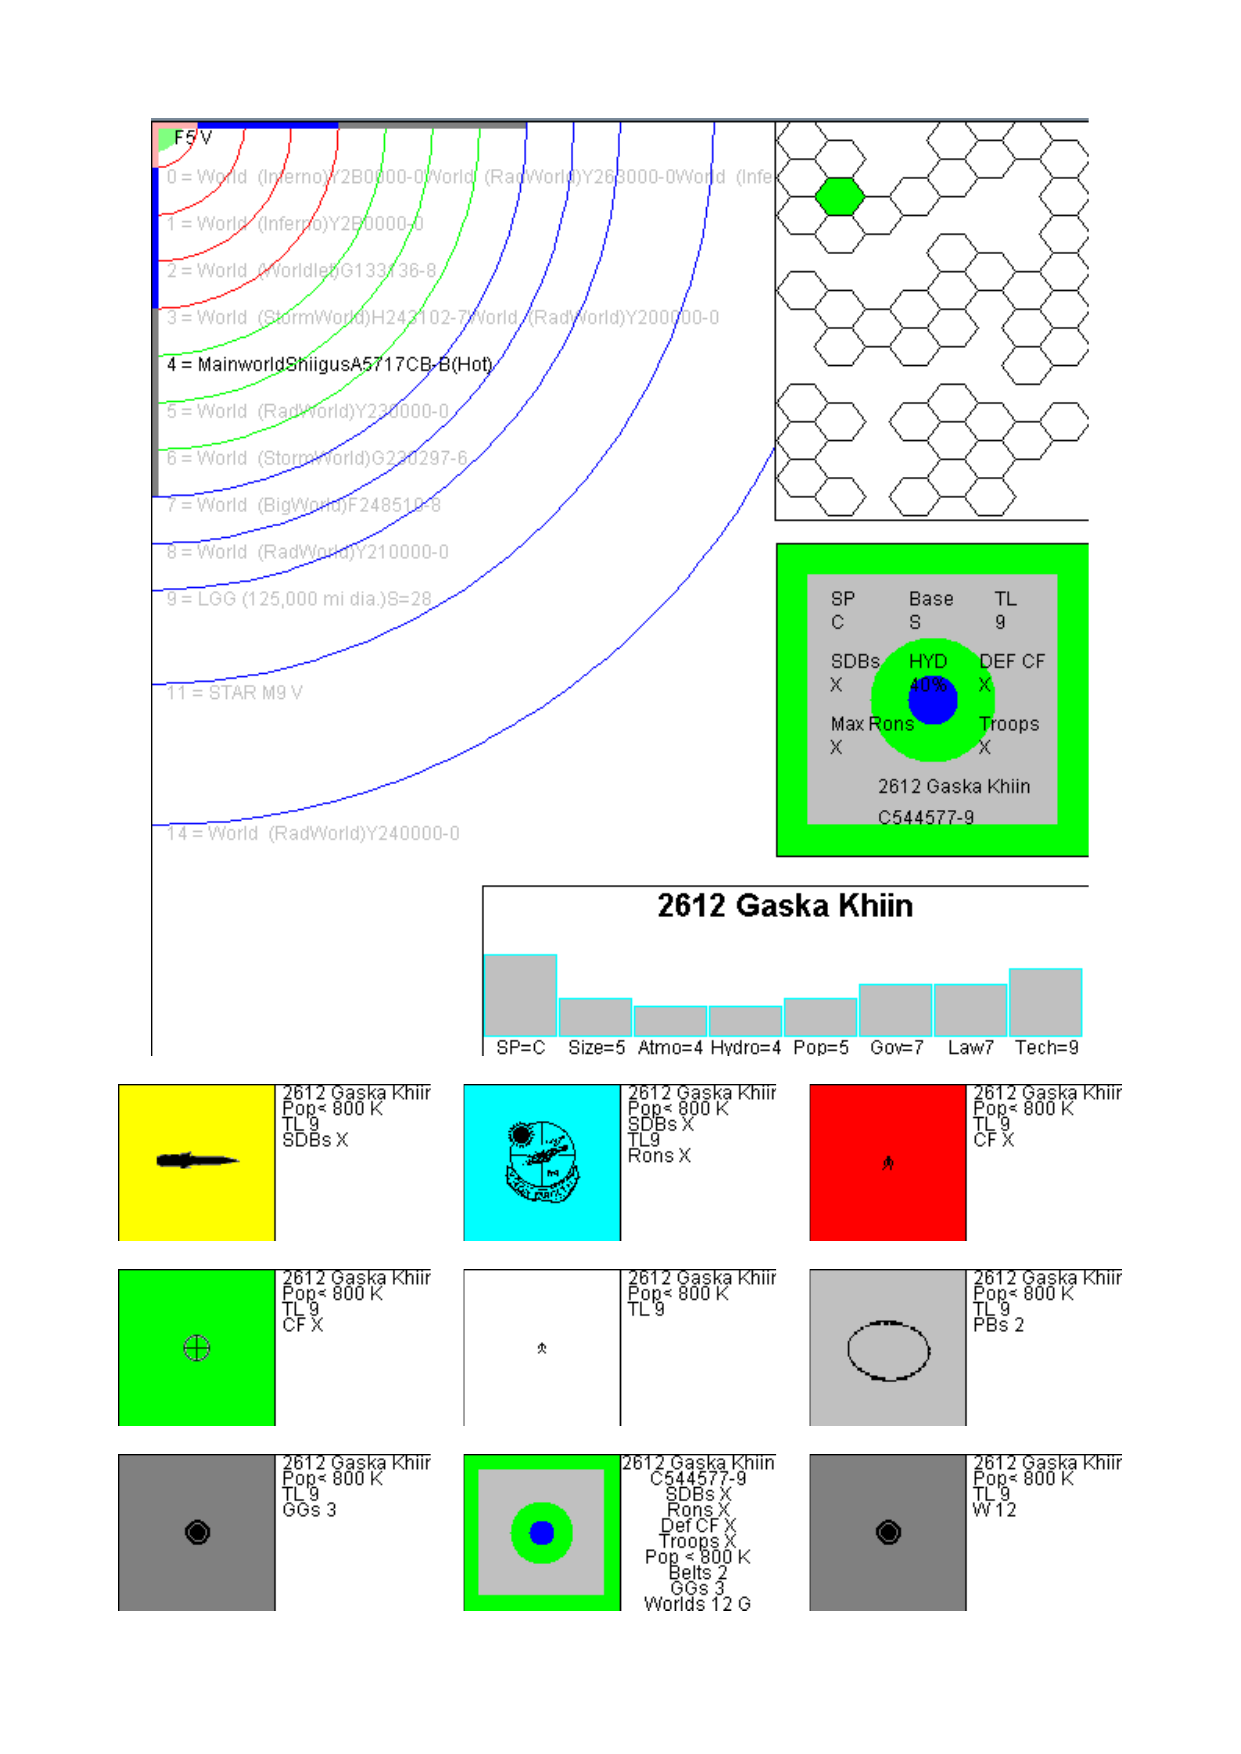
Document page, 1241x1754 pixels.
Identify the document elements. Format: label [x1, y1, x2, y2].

picture [118, 1269, 431, 1426]
picture [463, 1454, 777, 1611]
picture [809, 1084, 1122, 1241]
picture [809, 1454, 1122, 1611]
picture [463, 1084, 777, 1241]
picture [463, 1269, 777, 1426]
picture [118, 1454, 431, 1611]
picture [151, 118, 1089, 1056]
picture [809, 1269, 1122, 1426]
picture [118, 1084, 431, 1241]
